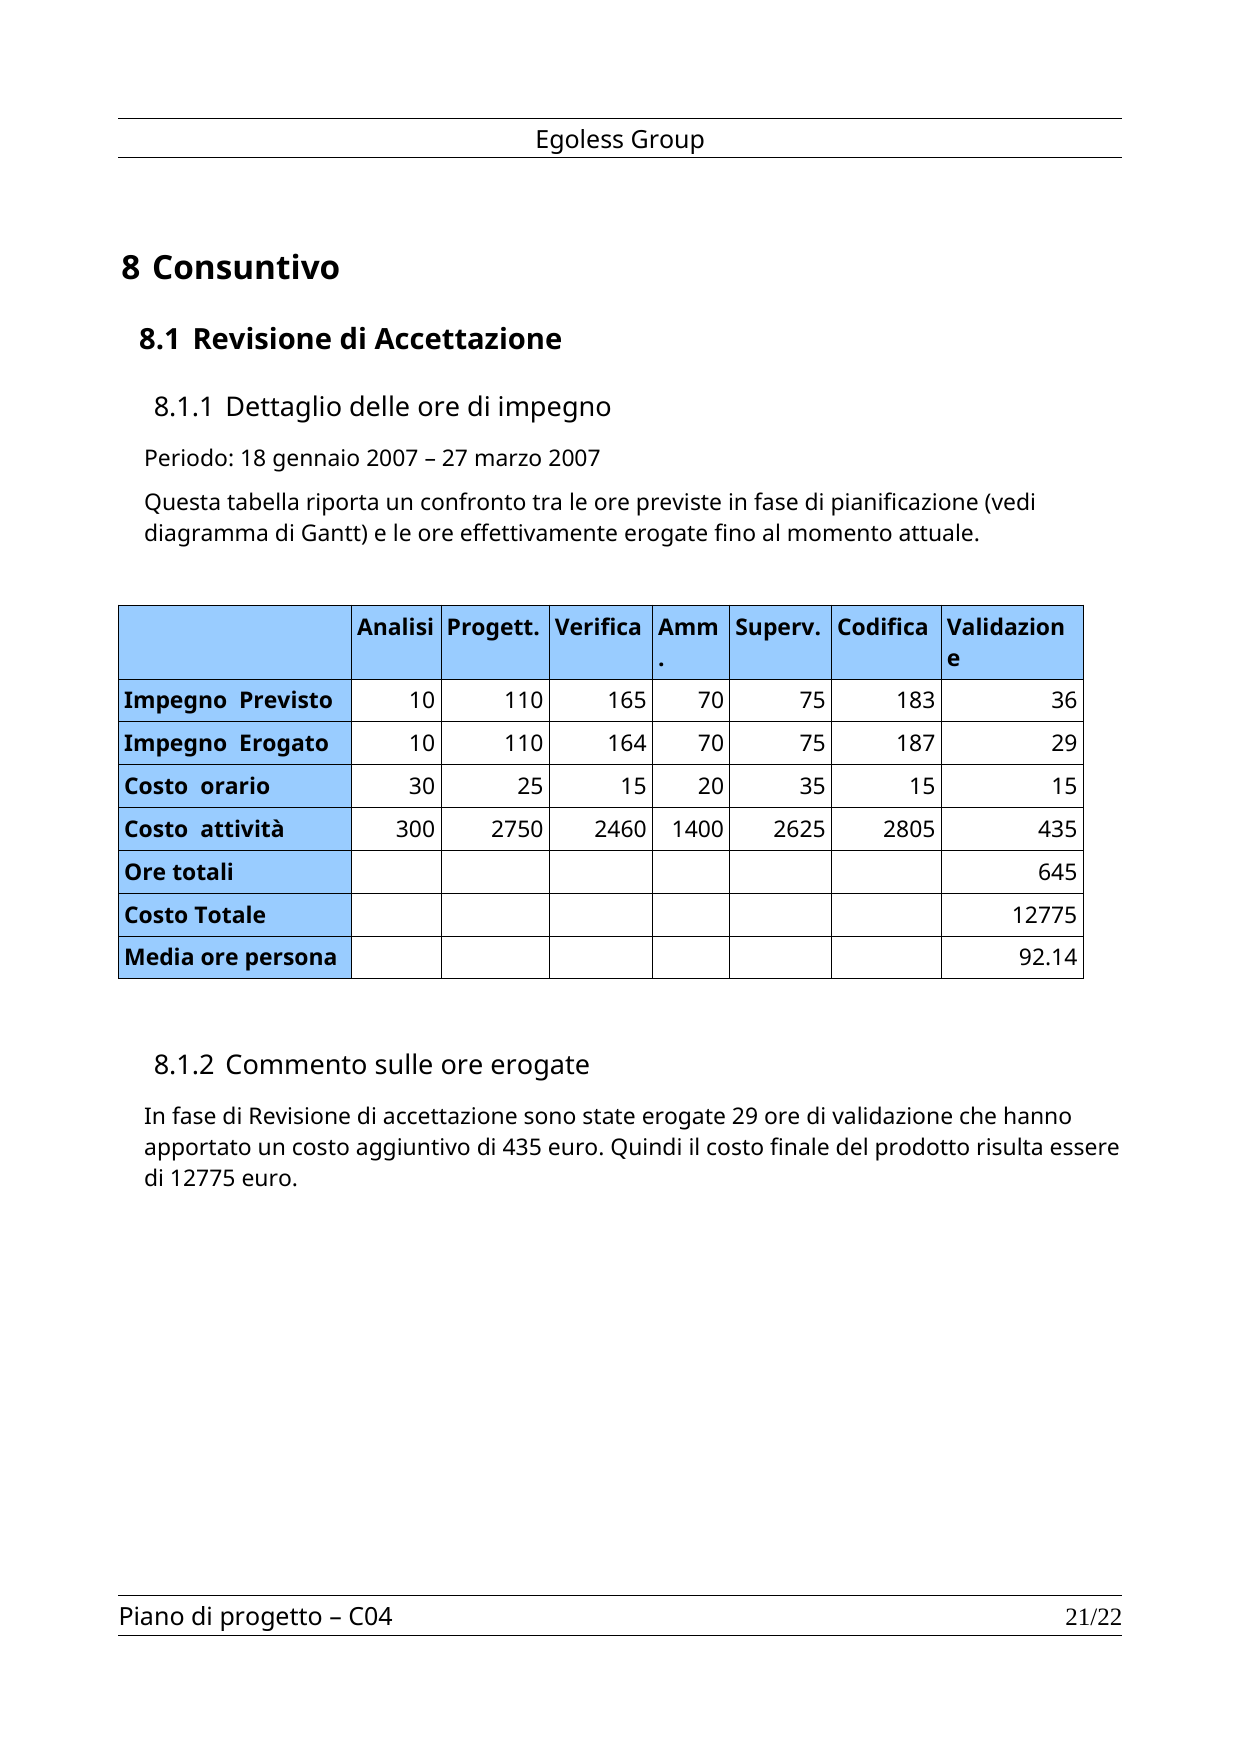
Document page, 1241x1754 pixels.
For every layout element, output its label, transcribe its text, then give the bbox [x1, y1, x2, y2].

table_cell 2805 [832, 808, 941, 850]
table_cell 1400 [653, 808, 729, 850]
table_cell 12775 [942, 894, 1083, 936]
table_cell [653, 851, 729, 893]
table_cell 110 [442, 722, 549, 764]
subtitle Dettaglio delle ore di impegno [153, 387, 1122, 424]
text Questa tabella riporta un confronto tra le ore previste in fase di pianificazione (vedi diagramma di Gantt) e le ore effettivamente erogate fino al momento attuale. [144, 486, 1122, 548]
table_header Amm. [653, 606, 729, 679]
table_cell 25 [442, 765, 549, 807]
table_cell Impegno Erogato [119, 722, 351, 764]
table_cell 165 [550, 680, 652, 721]
table_cell 645 [942, 851, 1083, 893]
table_header [119, 606, 351, 679]
table_cell [832, 937, 941, 978]
table_cell 29 [942, 722, 1083, 764]
table_cell [352, 851, 441, 893]
table_cell [653, 894, 729, 936]
table_cell [653, 937, 729, 978]
table_header Analisi [352, 606, 441, 679]
table_cell 300 [352, 808, 441, 850]
table_cell [550, 894, 652, 936]
table_cell 15 [942, 765, 1083, 807]
table_cell 435 [942, 808, 1083, 850]
table_cell Costo attività [119, 808, 351, 850]
table_cell 70 [653, 680, 729, 721]
table_cell 164 [550, 722, 652, 764]
table_cell Ore totali [119, 851, 351, 893]
table_cell 10 [352, 722, 441, 764]
table_cell [442, 851, 549, 893]
table_cell 187 [832, 722, 941, 764]
table_cell 15 [832, 765, 941, 807]
subtitle Consuntivo [121, 243, 1122, 289]
table_cell 70 [653, 722, 729, 764]
table_cell 92,14 [942, 937, 1083, 978]
table_cell 35 [730, 765, 831, 807]
table_header Validazione [942, 606, 1083, 679]
table_cell 183 [832, 680, 941, 721]
subtitle Revisione di Accettazione [139, 318, 1122, 358]
table_cell 75 [730, 680, 831, 721]
table_cell 2460 [550, 808, 652, 850]
table_cell [730, 894, 831, 936]
table_header Superv. [730, 606, 831, 679]
table_cell 15 [550, 765, 652, 807]
table_cell [442, 894, 549, 936]
table_header Verifica [550, 606, 652, 679]
table_cell [352, 937, 441, 978]
table_cell [442, 937, 549, 978]
table_cell [550, 851, 652, 893]
table_cell [832, 894, 941, 936]
table_cell 20 [653, 765, 729, 807]
table_cell [730, 851, 831, 893]
table_cell 30 [352, 765, 441, 807]
table_cell Impegno Previsto [119, 680, 351, 721]
table_cell Media ore persona [119, 937, 351, 978]
table_cell 75 [730, 722, 831, 764]
table_header Codifica [832, 606, 941, 679]
table_cell 2750 [442, 808, 549, 850]
table_cell 36 [942, 680, 1083, 721]
table_cell [730, 937, 831, 978]
table_cell [832, 851, 941, 893]
table_cell 2625 [730, 808, 831, 850]
text Periodo: 18 gennaio 2007 – 27 marzo 2007 [144, 442, 1122, 473]
table_cell Costo Totale [119, 894, 351, 936]
text In fase di Revisione di accettazione sono state erogate 29 ore di validazione che hanno apportato un costo aggiuntivo di 435 euro. Quindi il costo finale del prodotto risulta essere di 12775 euro. [144, 1100, 1122, 1194]
table_header Progett. [442, 606, 549, 679]
subtitle Commento sulle ore erogate [153, 1045, 1122, 1082]
table_cell Costo orario [119, 765, 351, 807]
table_cell 10 [352, 680, 441, 721]
table_cell 110 [442, 680, 549, 721]
table_cell [550, 937, 652, 978]
table_cell [352, 894, 441, 936]
